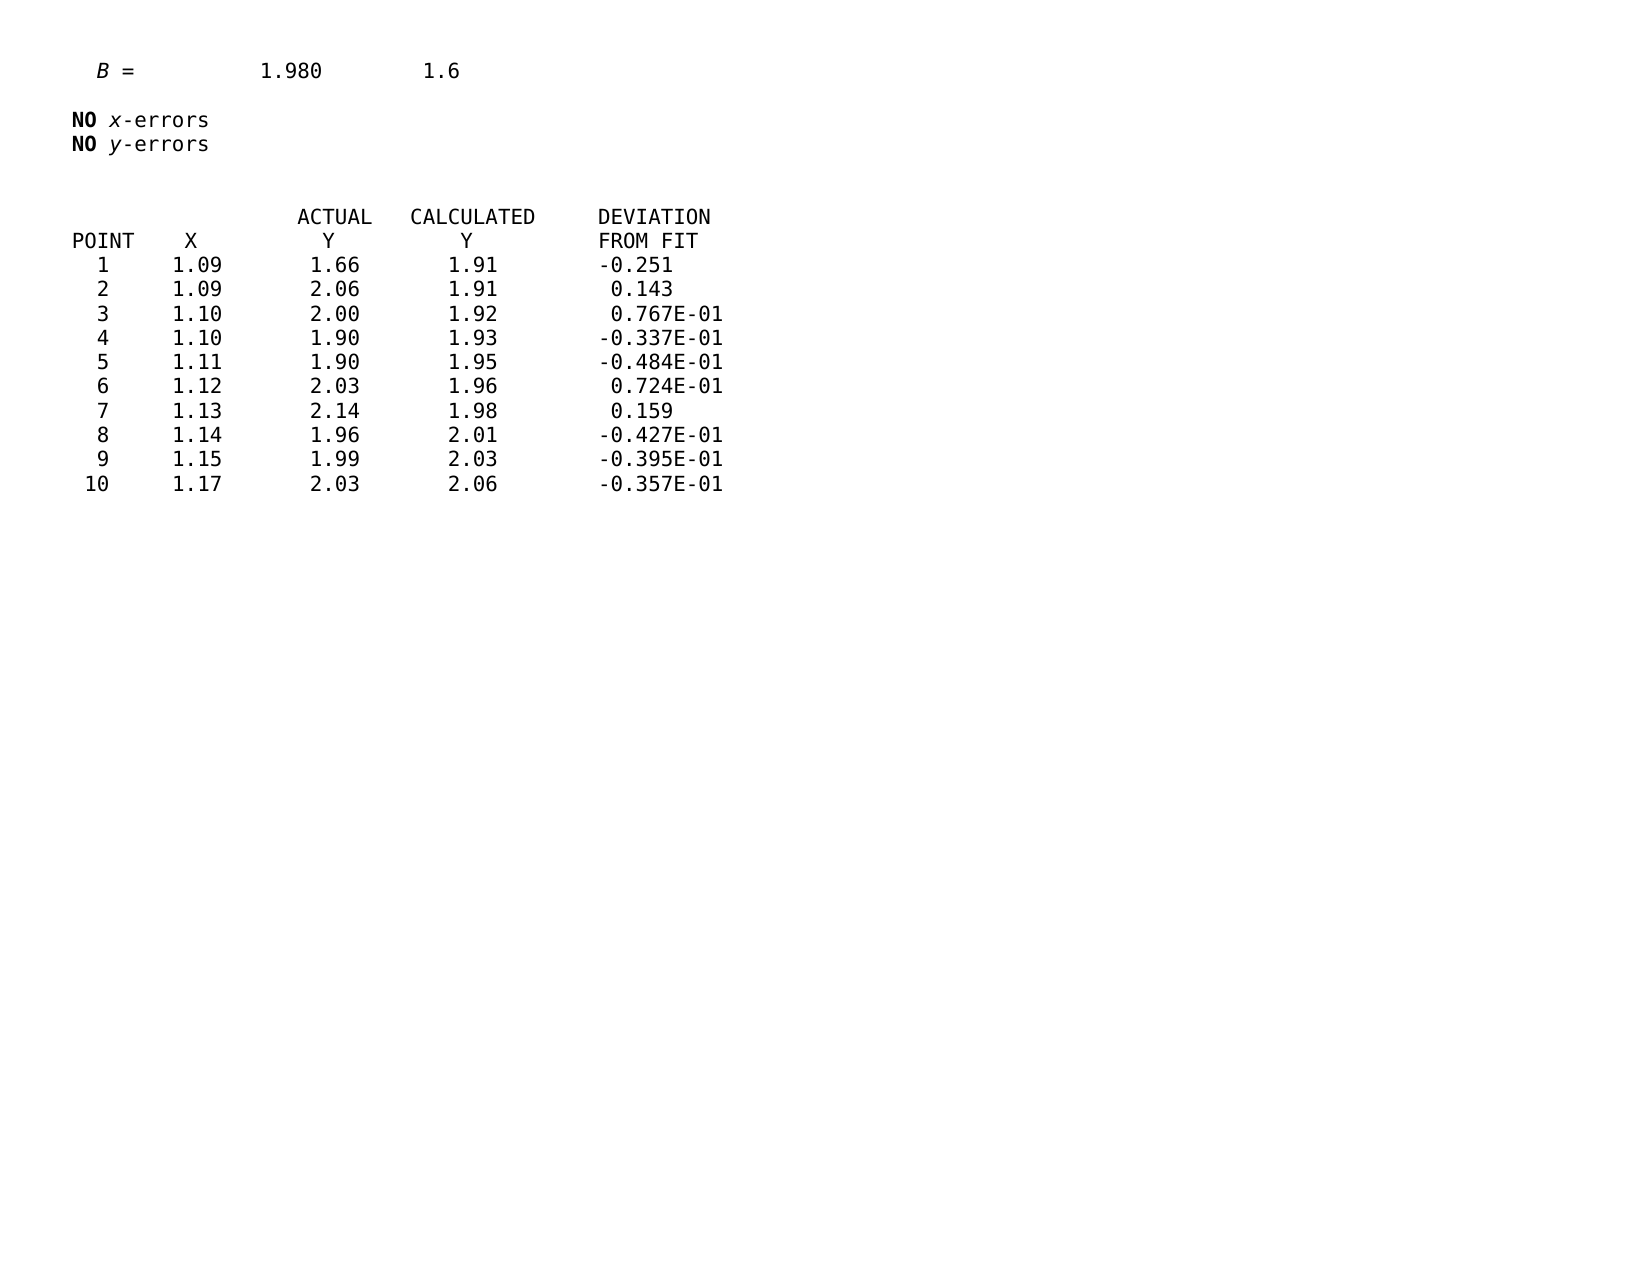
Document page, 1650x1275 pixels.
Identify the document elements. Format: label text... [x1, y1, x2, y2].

text 9 1.15 1.99 2.03 -0.395E-01 [59, 447, 1591, 472]
text 8 1.14 1.96 2.01 -0.427E-01 [59, 423, 1591, 447]
text NO x-errors [59, 108, 1591, 132]
text ACTUAL CALCULATED DEVIATION [59, 205, 1591, 229]
text POINT X Y Y FROM FIT [59, 229, 1591, 253]
text 4 1.10 1.90 1.93 -0.337E-01 [59, 326, 1591, 350]
text 6 1.12 2.03 1.96 0.724E-01 [59, 374, 1591, 399]
text 3 1.10 2.00 1.92 0.767E-01 [59, 302, 1591, 326]
text 5 1.11 1.90 1.95 -0.484E-01 [59, 350, 1591, 374]
text 1 1.09 1.66 1.91 -0.251 [59, 253, 1591, 277]
text B = 1.980 1.6 [59, 59, 1591, 83]
text NO y-errors [59, 132, 1591, 156]
text 7 1.13 2.14 1.98 0.159 [59, 399, 1591, 423]
text 2 1.09 2.06 1.91 0.143 [59, 277, 1591, 302]
text 10 1.17 2.03 2.06 -0.357E-01 [59, 472, 1591, 496]
